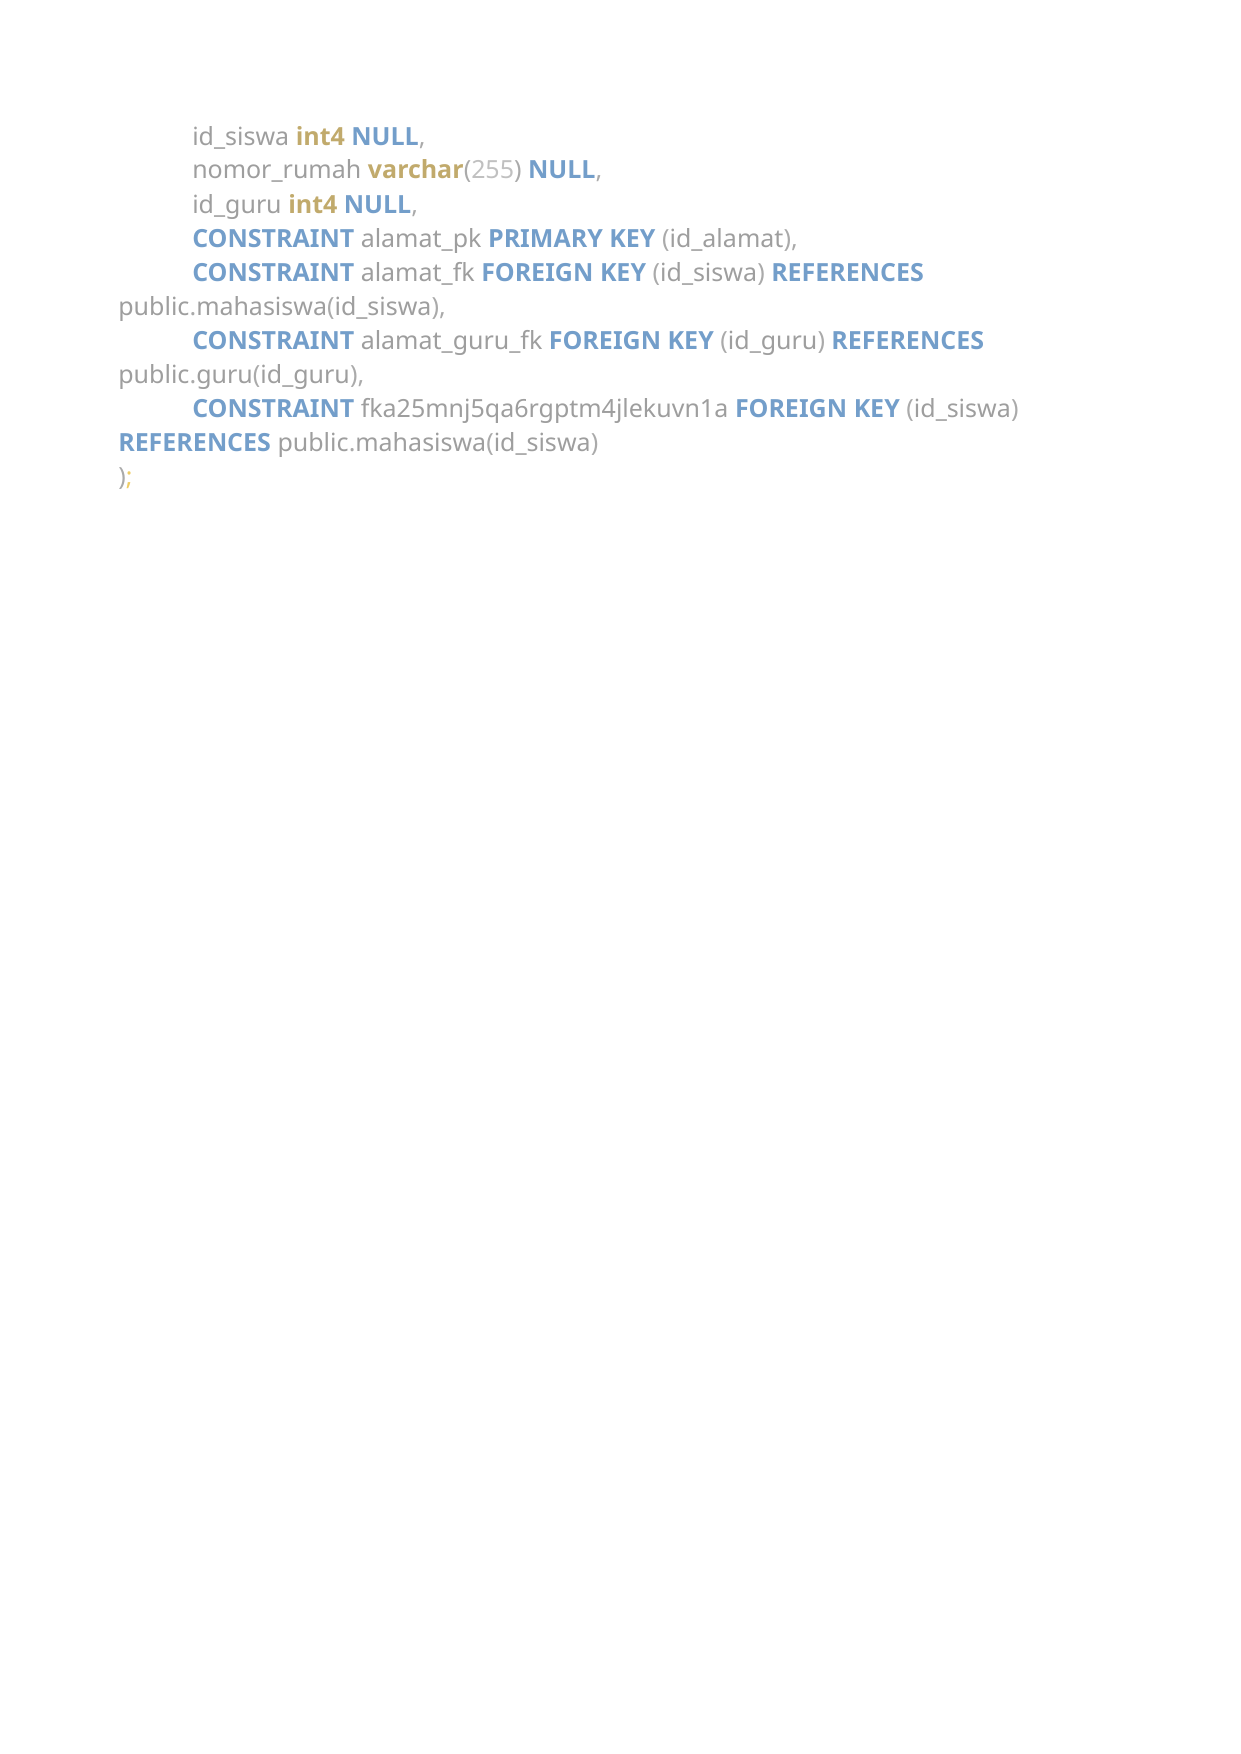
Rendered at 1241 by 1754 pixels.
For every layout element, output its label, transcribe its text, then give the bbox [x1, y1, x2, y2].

text CONSTRAINT alamat_pk PRIMARY KEY (id_alamat), [118, 220, 1122, 254]
text CONSTRAINT alamat_guru_fk FOREIGN KEY (id_guru) REFERENCES public.guru(id_guru), [118, 322, 1122, 391]
text CONSTRAINT alamat_fk FOREIGN KEY (id_siswa) REFERENCES public.mahasiswa(id_siswa), [118, 254, 1122, 322]
text CONSTRAINT fka25mnj5qa6rgptm4jlekuvn1a FOREIGN KEY (id_siswa) REFERENCES public.mahasiswa(id_siswa) [118, 391, 1122, 459]
text nomor_rumah varchar(255) NULL, [118, 152, 1122, 186]
text ); [118, 459, 1122, 493]
text id_guru int4 NULL, [118, 186, 1122, 220]
text id_siswa int4 NULL, [118, 118, 1122, 152]
